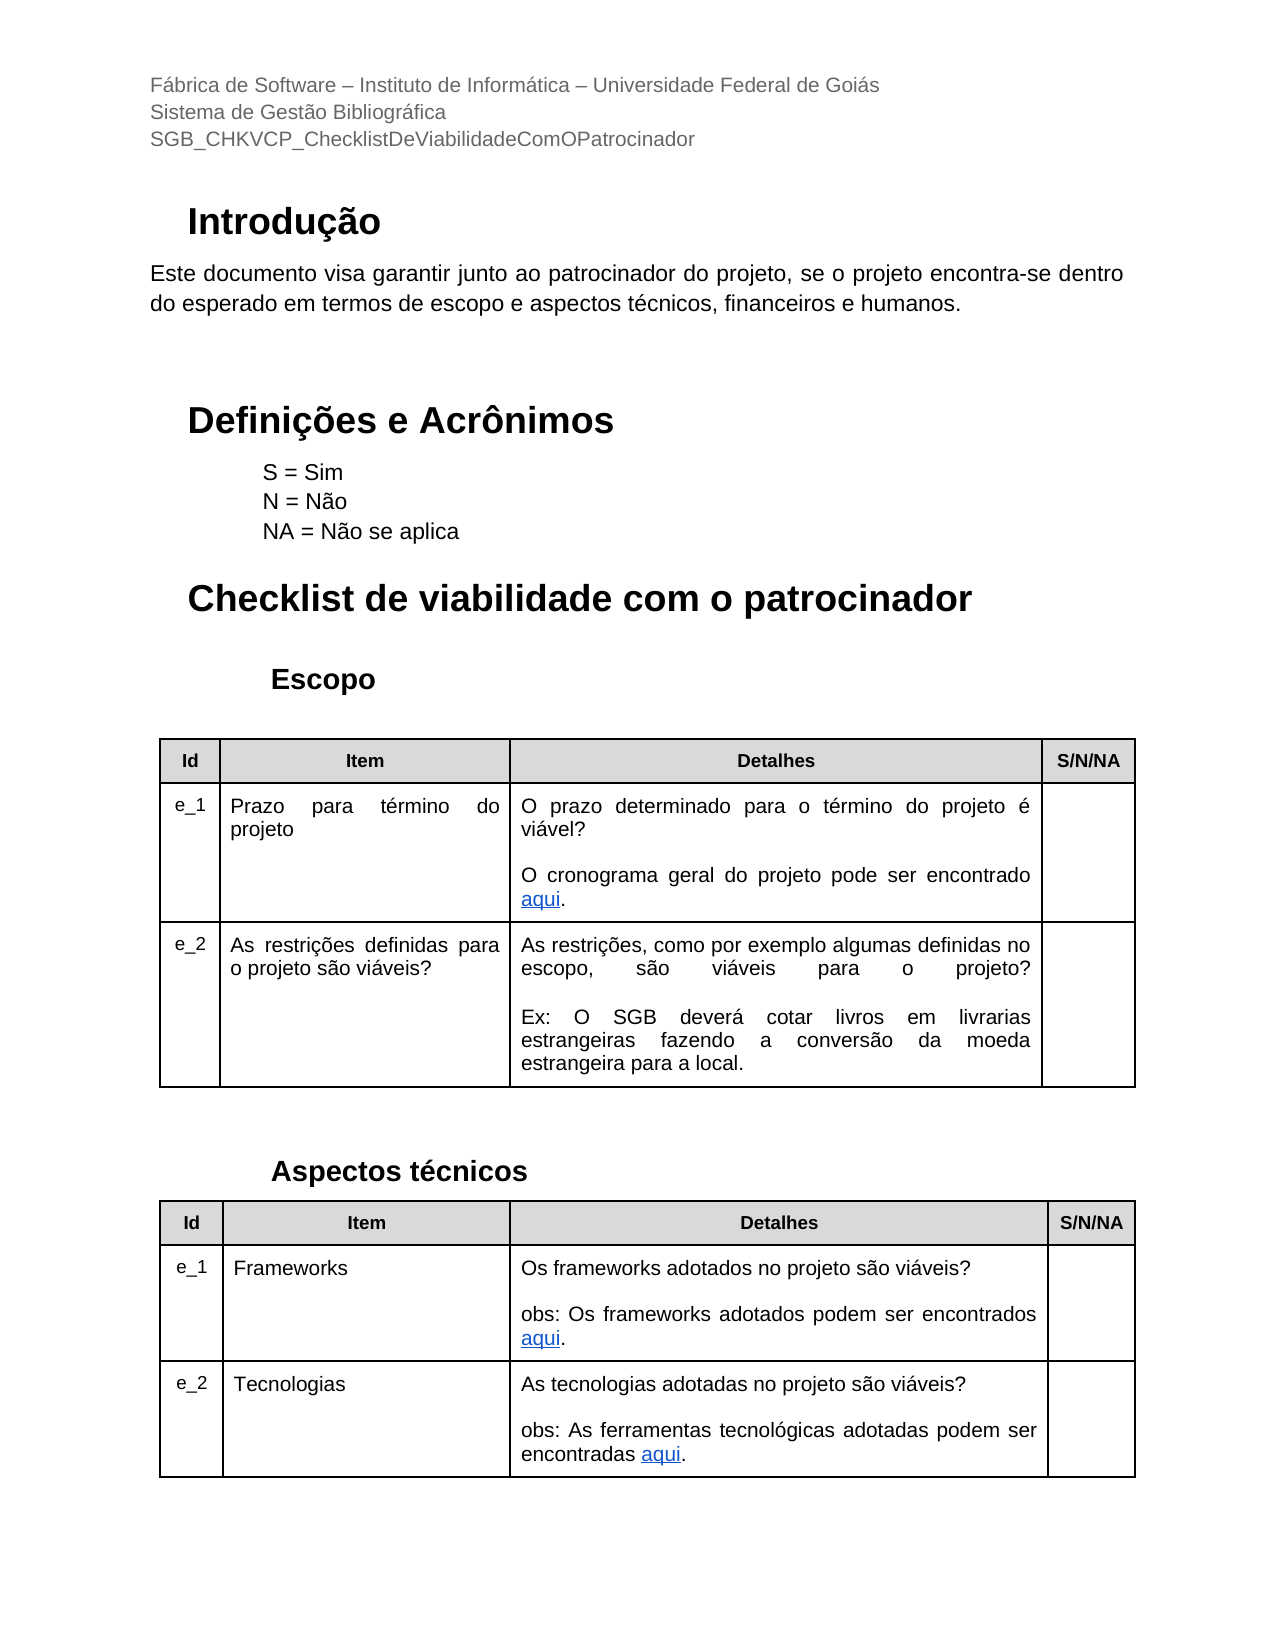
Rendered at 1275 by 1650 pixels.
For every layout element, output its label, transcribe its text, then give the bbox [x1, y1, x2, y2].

table_cell As restrições, como por exemplo algumas definidas no escopo, são viáveis para o projeto? Ex: O SGB deverá cotar livros em livrarias estrangeiras fazendo a conversão da moeda estrangeira para a local. [511, 923, 1041, 1086]
text NA = Não se aplica [262, 518, 1125, 544]
table_cell As tecnologias adotadas no projeto são viáveis? obs: As ferramentas tecnológicas adotadas podem ser encontradas aqui. [511, 1362, 1047, 1476]
table_header Detalhes [511, 1202, 1047, 1244]
table_cell O prazo determinado para o término do projeto é viável? O cronograma geral do projeto pode ser encontrado aqui. [511, 784, 1041, 921]
table_cell e_1 [161, 784, 219, 921]
table_cell Os frameworks adotados no projeto são viáveis? obs: Os frameworks adotados podem ser encontrados aqui. [511, 1246, 1047, 1360]
table_cell e_1 [161, 1246, 222, 1360]
table_cell Frameworks [224, 1246, 509, 1360]
table_cell [1049, 1362, 1134, 1476]
table_cell e_2 [161, 1362, 222, 1476]
table_header Id [161, 1202, 222, 1244]
table_cell [1049, 1246, 1134, 1360]
subtitle Definições e Acrônimos [187, 399, 1125, 441]
text S = Sim [262, 460, 1125, 485]
subtitle Aspectos técnicos [262, 1154, 1125, 1187]
table_header S/N/NA [1049, 1202, 1134, 1244]
text Este documento visa garantir junto ao patrocinador do projeto, se o projeto encontra-se dentro do esperado em termos de escopo e aspectos técnicos, financeiros e humanos. [150, 261, 1125, 316]
table_cell [1043, 784, 1134, 921]
subtitle Escopo [262, 663, 1125, 695]
table_header Detalhes [511, 740, 1041, 782]
table_cell [1043, 923, 1134, 1086]
table_cell e_2 [161, 923, 219, 1086]
table_cell Prazo para término do projeto [221, 784, 509, 921]
table_header S/N/NA [1043, 740, 1134, 782]
table_cell As restrições definidas para o projeto são viáveis? [221, 923, 509, 1086]
table_header Item [221, 740, 509, 782]
table_header Id [161, 740, 219, 782]
table_cell Tecnologias [224, 1362, 509, 1476]
text N = Não [262, 489, 1125, 515]
text Checklist de viabilidade com o patrocinador [187, 577, 1125, 619]
subtitle Introdução [187, 200, 1125, 242]
table_header Item [224, 1202, 509, 1244]
